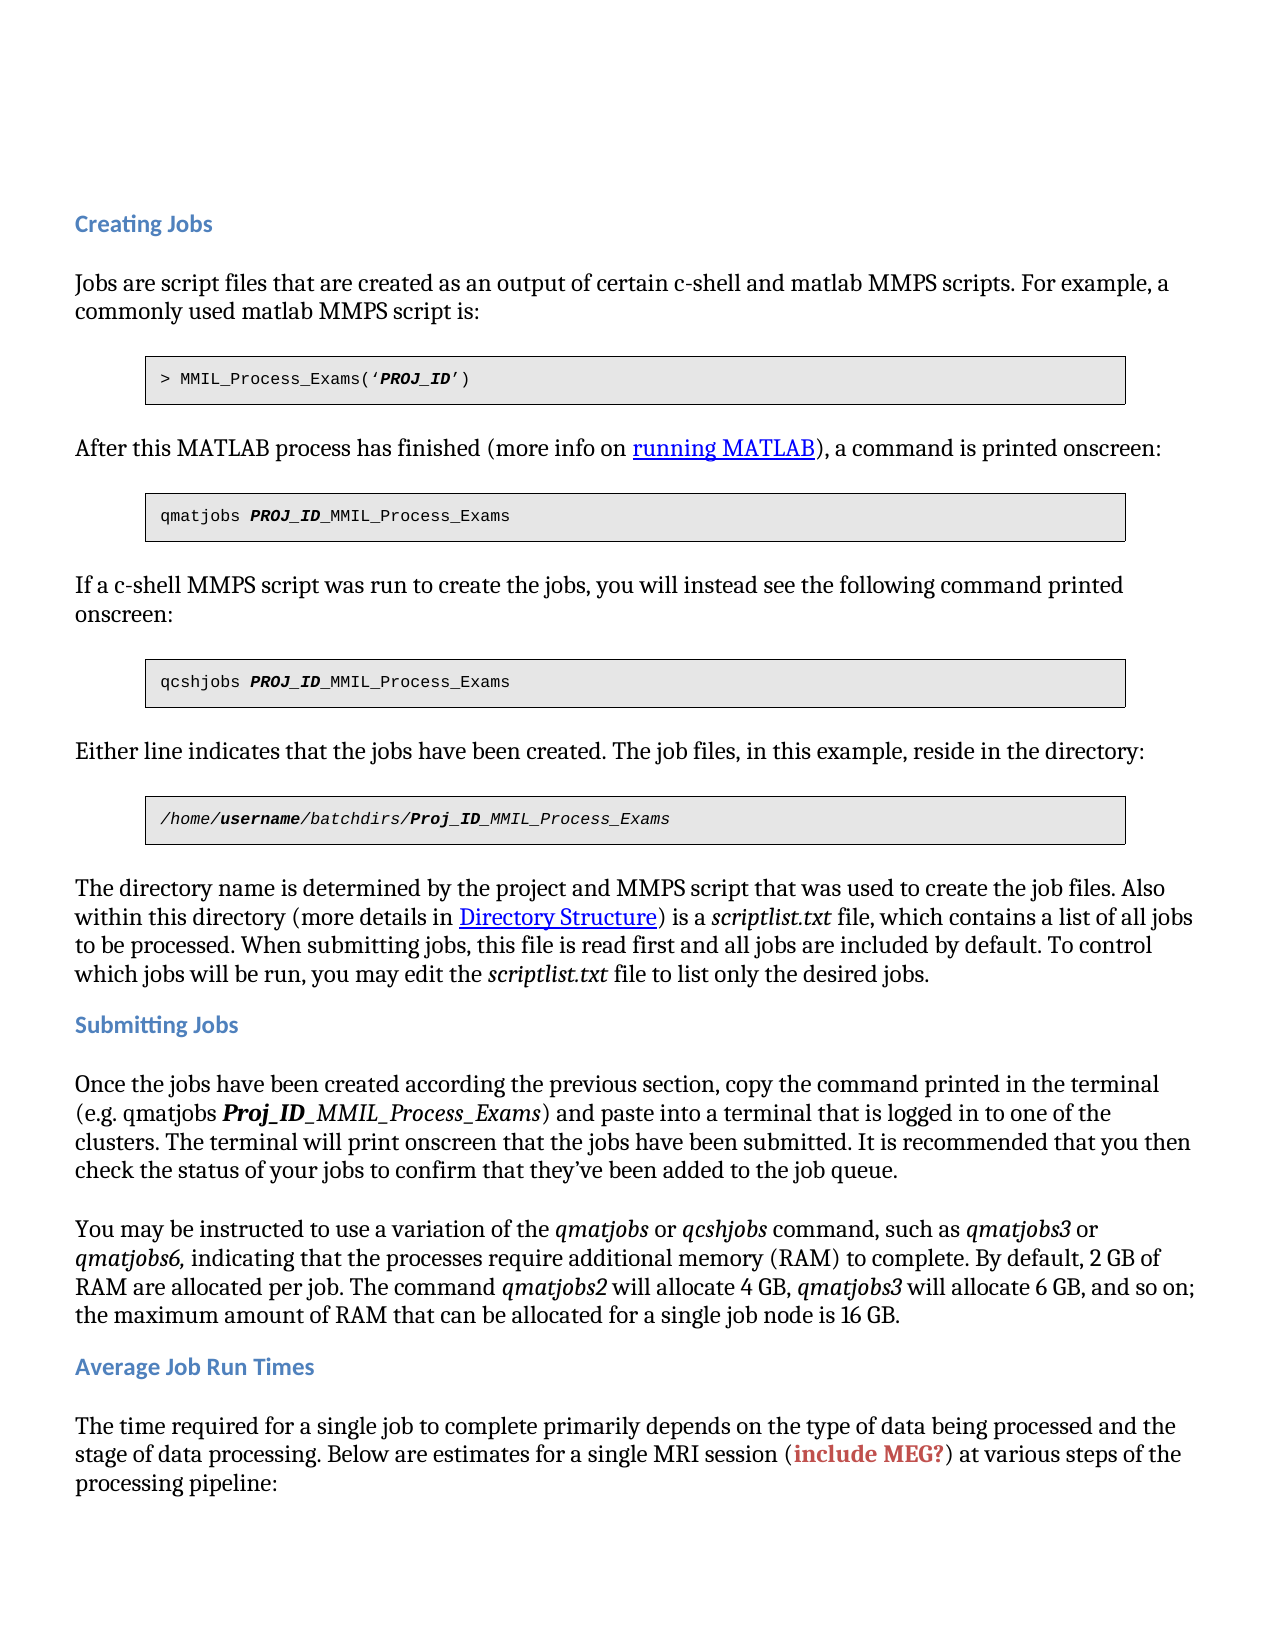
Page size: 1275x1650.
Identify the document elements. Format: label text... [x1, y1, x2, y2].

text Either line indicates that the jobs have been created. The job files, in this example, reside in the directory: [75, 737, 1200, 766]
text Jobs are script files that are created as an output of certain c-shell and matlab MMPS scripts. For example, a commonly used matlab MMPS script is: [75, 268, 1200, 326]
text Once the jobs have been created according the previous section, copy the command printed in the terminal (e.g. qmatjobs Proj_ID_MMIL_Process_Exams) and paste into a terminal that is logged in to one of the clusters. The terminal will print onscreen that the jobs have been submitted. It is recommended that you then check the status of your jobs to confirm that they’ve been added to the job queue. [75, 1070, 1200, 1185]
text qcshjobs PROJ_ID_MMIL_Process_Exams [146, 660, 1125, 707]
text You may be instructed to use a variation of the qmatjobs or qcshjobs command, such as qmatjobs3 or qmatjobs6, indicating that the processes require additional memory (RAM) to complete. By default, 2 GB of RAM are allocated per job. The command qmatjobs2 will allocate 4 GB, qmatjobs3 will allocate 6 GB, and so on; the maximum amount of RAM that can be allocated for a single job node is 16 GB. [75, 1215, 1200, 1330]
subtitle Average Job Run Times [75, 1351, 1200, 1382]
subtitle Submitting Jobs [75, 1010, 1200, 1040]
text The time required for a single job to complete primarily depends on the type of data being processed and the stage of data processing. Below are estimates for a single MRI session (include MEG?) at various steps of the processing pipeline: [75, 1412, 1200, 1498]
subtitle Creating Jobs [75, 208, 1200, 238]
text qmatjobs PROJ_ID_MMIL_Process_Exams [146, 494, 1125, 541]
text After this MATLAB process has finished (more info on running MATLAB), a command is printed onscreen: [75, 434, 1200, 463]
text If a c-shell MMPS script was run to create the jobs, you will instead see the following command printed onscreen: [75, 571, 1200, 629]
text The directory name is determined by the project and MMPS script that was used to create the job files. Also within this directory (more details in Directory Structure) is a scriptlist.txt file, which contains a list of all jobs to be processed. When submitting jobs, this file is read first and all jobs are included by default. To control which jobs will be run, you may edit the scriptlist.txt file to list only the desired jobs. [75, 874, 1200, 989]
text /home/username/batchdirs/Proj_ID_MMIL_Process_Exams [146, 797, 1125, 844]
text > MMIL_Process_Exams(‘PROJ_ID’) [146, 357, 1125, 404]
